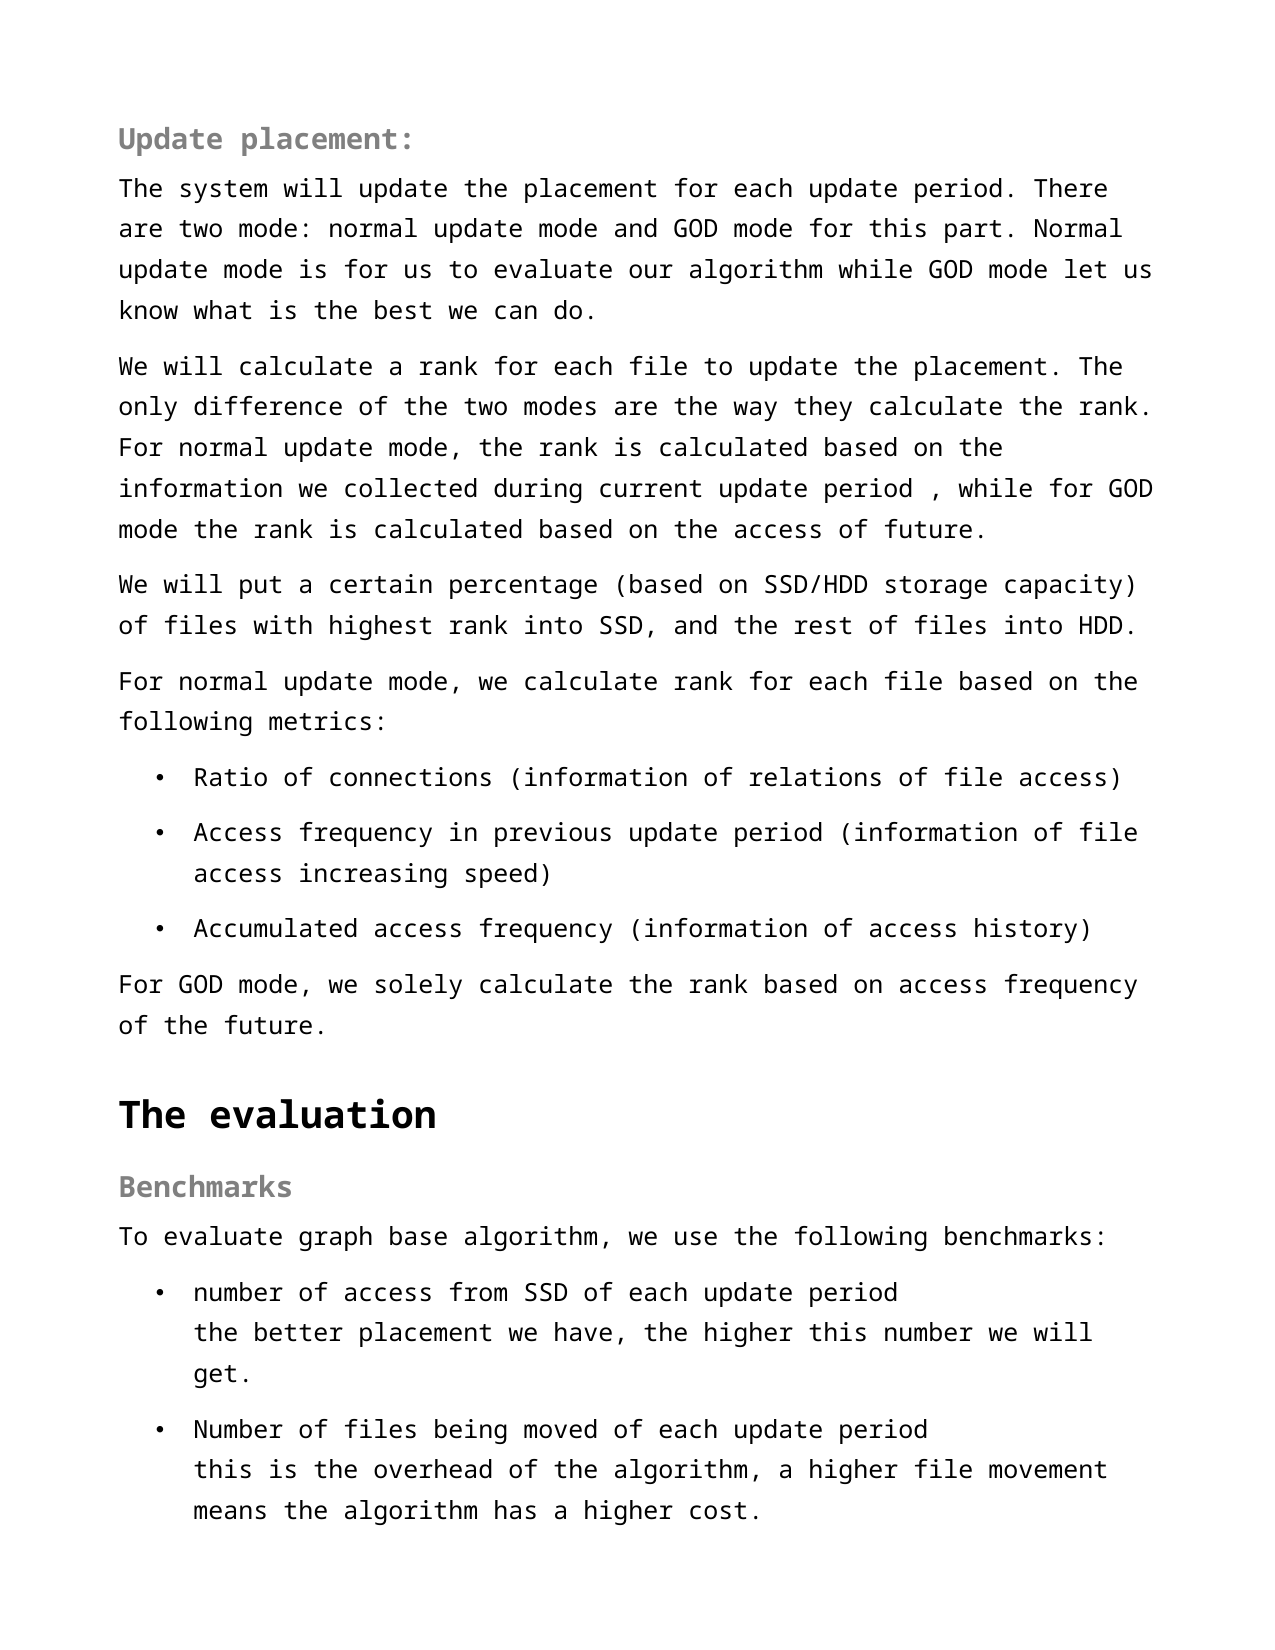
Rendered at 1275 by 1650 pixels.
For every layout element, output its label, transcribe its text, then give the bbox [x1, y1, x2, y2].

text We will calculate a rank for each file to update the placement. The only difference of the two modes are the way they calculate the rank. For normal update mode, the rank is calculated based on the information we collected during current update period , while for GOD mode the rank is calculated based on the access of future. [118, 348, 1157, 546]
list Number of files being moved of each update period this is the overhead of the algorithm, a higher file movement means the algorithm has a higher cost. [156, 1411, 1157, 1527]
subtitle Update placement: [118, 118, 1157, 158]
list Ratio of connections (information of relations of file access) [156, 759, 1157, 793]
text We will put a certain percentage (based on SSD/HDD storage capacity) of files with highest rank into SSD, and the rest of files into HDD. [118, 567, 1157, 642]
subtitle Benchmarks [118, 1167, 1157, 1206]
list Accumulated access frequency (information of access history) [156, 911, 1157, 945]
list number of access from SSD of each update period the better placement we have, the higher this number we will get. [156, 1274, 1157, 1390]
text The system will update the placement for each update period. There are two mode: normal update mode and GOD mode for this part. Normal update mode is for us to evaluate our algorithm while GOD mode let us know what is the best we can do. [118, 170, 1157, 327]
text To evaluate graph base algorithm, we use the following benchmarks: [118, 1219, 1157, 1253]
subtitle The evaluation [118, 1088, 1157, 1139]
text For GOD mode, we solely calculate the rank based on access frequency of the future. [118, 967, 1157, 1041]
list Access frequency in previous update period (information of file access increasing speed) [156, 815, 1157, 890]
text For normal update mode, we calculate rank for each file based on the following metrics: [118, 663, 1157, 738]
